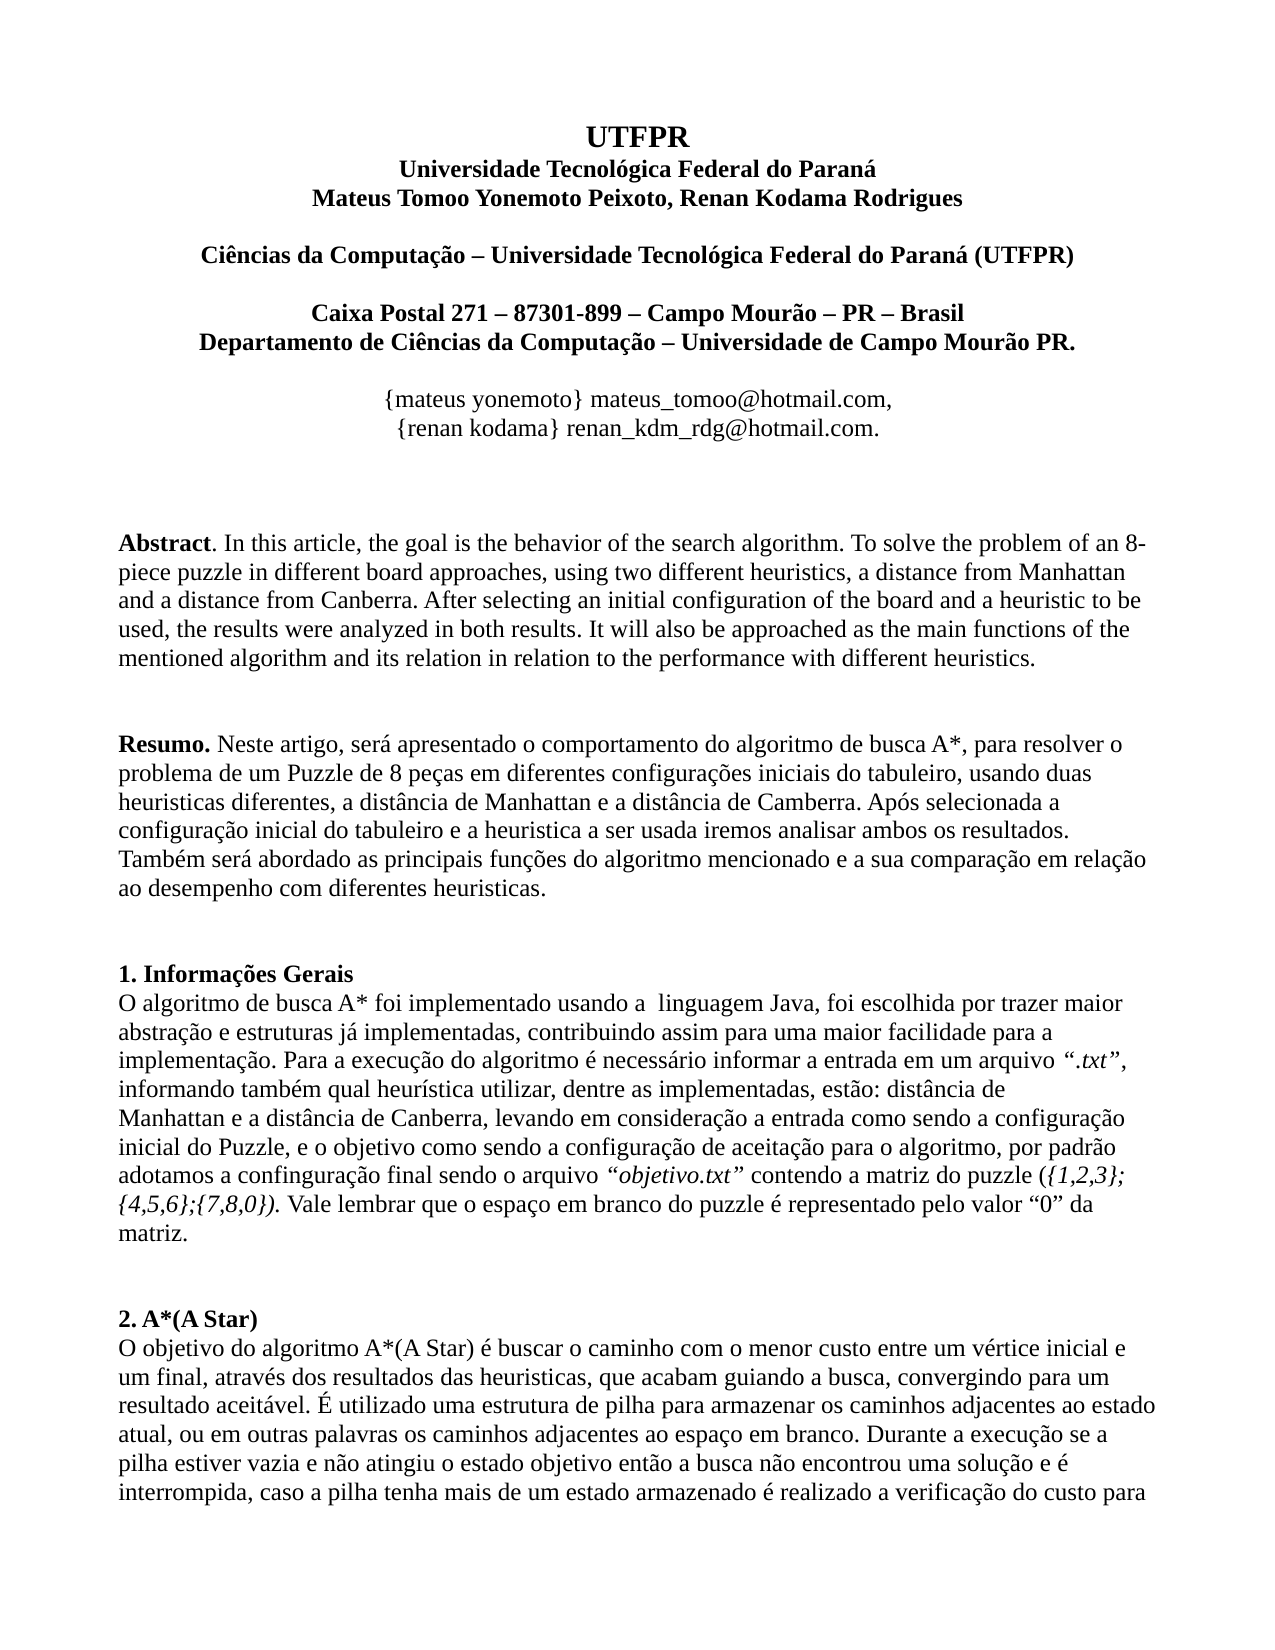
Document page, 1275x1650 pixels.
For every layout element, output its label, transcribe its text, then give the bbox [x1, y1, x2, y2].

text informando também qual heurística utilizar, dentre as implementadas, estão: distância de [118, 1074, 1157, 1103]
text {mateus yonemoto} mateus_tomoo@hotmail.com, [118, 384, 1157, 413]
text UTFPR [118, 118, 1157, 154]
text Mateus Tomoo Yonemoto Peixoto, Renan Kodama Rodrigues [118, 183, 1157, 212]
text Ciências da Computação – Universidade Tecnológica Federal do Paraná (UTFPR) [118, 240, 1157, 269]
text Abstract. In this article, the goal is the behavior of the search algorithm. To solve the problem of an 8-piece puzzle in different board approaches, using two different heuristics, a distance from Manhattan and a distance from Canberra. After selecting an initial configuration of the board and a heuristic to be used, the results were analyzed in both results. It will also be approached as the main functions of the mentioned algorithm and its relation in relation to the performance with different heuristics. [118, 528, 1157, 672]
text Departamento de Ciências da Computação – Universidade de Campo Mourão PR. [118, 327, 1157, 355]
text O objetivo do algoritmo A*(A Star) é buscar o caminho com o menor custo entre um vértice inicial e um final, através dos resultados das heuristicas, que acabam guiando a busca, convergindo para um resultado aceitável. É utilizado uma estrutura de pilha para armazenar os caminhos adjacentes ao estado atual, ou em outras palavras os caminhos adjacentes ao espaço em branco. Durante a execução se a pilha estiver vazia e não atingiu o estado objetivo então a busca não encontrou uma solução e é interrompida, caso a pilha tenha mais de um estado armazenado é realizado a verificação do custo para [118, 1333, 1157, 1505]
text Universidade Tecnológica Federal do Paraná [118, 154, 1157, 183]
text {renan kodama} renan_kdm_rdg@hotmail.com. [118, 413, 1157, 442]
text abstração e estruturas já implementadas, contribuindo assim para uma maior facilidade para a implementação. Para a execução do algoritmo é necessário informar a entrada em um arquivo “.txt”, [118, 1017, 1157, 1074]
text Manhattan e a distância de Canberra, levando em consideração a entrada como sendo a configuração inicial do Puzzle, e o objetivo como sendo a configuração de aceitação para o algoritmo, por padrão adotamos a confinguração final sendo o arquivo “objetivo.txt” contendo a matriz do puzzle ({1,2,3};{4,5,6};{7,8,0}). Vale lembrar que o espaço em branco do puzzle é representado pelo valor “0” da matriz. [118, 1103, 1157, 1247]
text 1. Informações Gerais [118, 959, 1157, 988]
text Caixa Postal 271 – 87301-899 – Campo Mourão – PR – Brasil [118, 298, 1157, 327]
text 2. A*(A Star) [118, 1304, 1157, 1333]
text Resumo. Neste artigo, será apresentado o comportamento do algoritmo de busca A*, para resolver o problema de um Puzzle de 8 peças em diferentes configurações iniciais do tabuleiro, usando duas heuristicas diferentes, a distância de Manhattan e a distância de Camberra. Após selecionada a configuração inicial do tabuleiro e a heuristica a ser usada iremos analisar ambos os resultados. Também será abordado as principais funções do algoritmo mencionado e a sua comparação em relação ao desempenho com diferentes heuristicas. [118, 729, 1157, 902]
text O algoritmo de busca A* foi implementado usando a linguagem Java, foi escolhida por trazer maior [118, 988, 1157, 1017]
